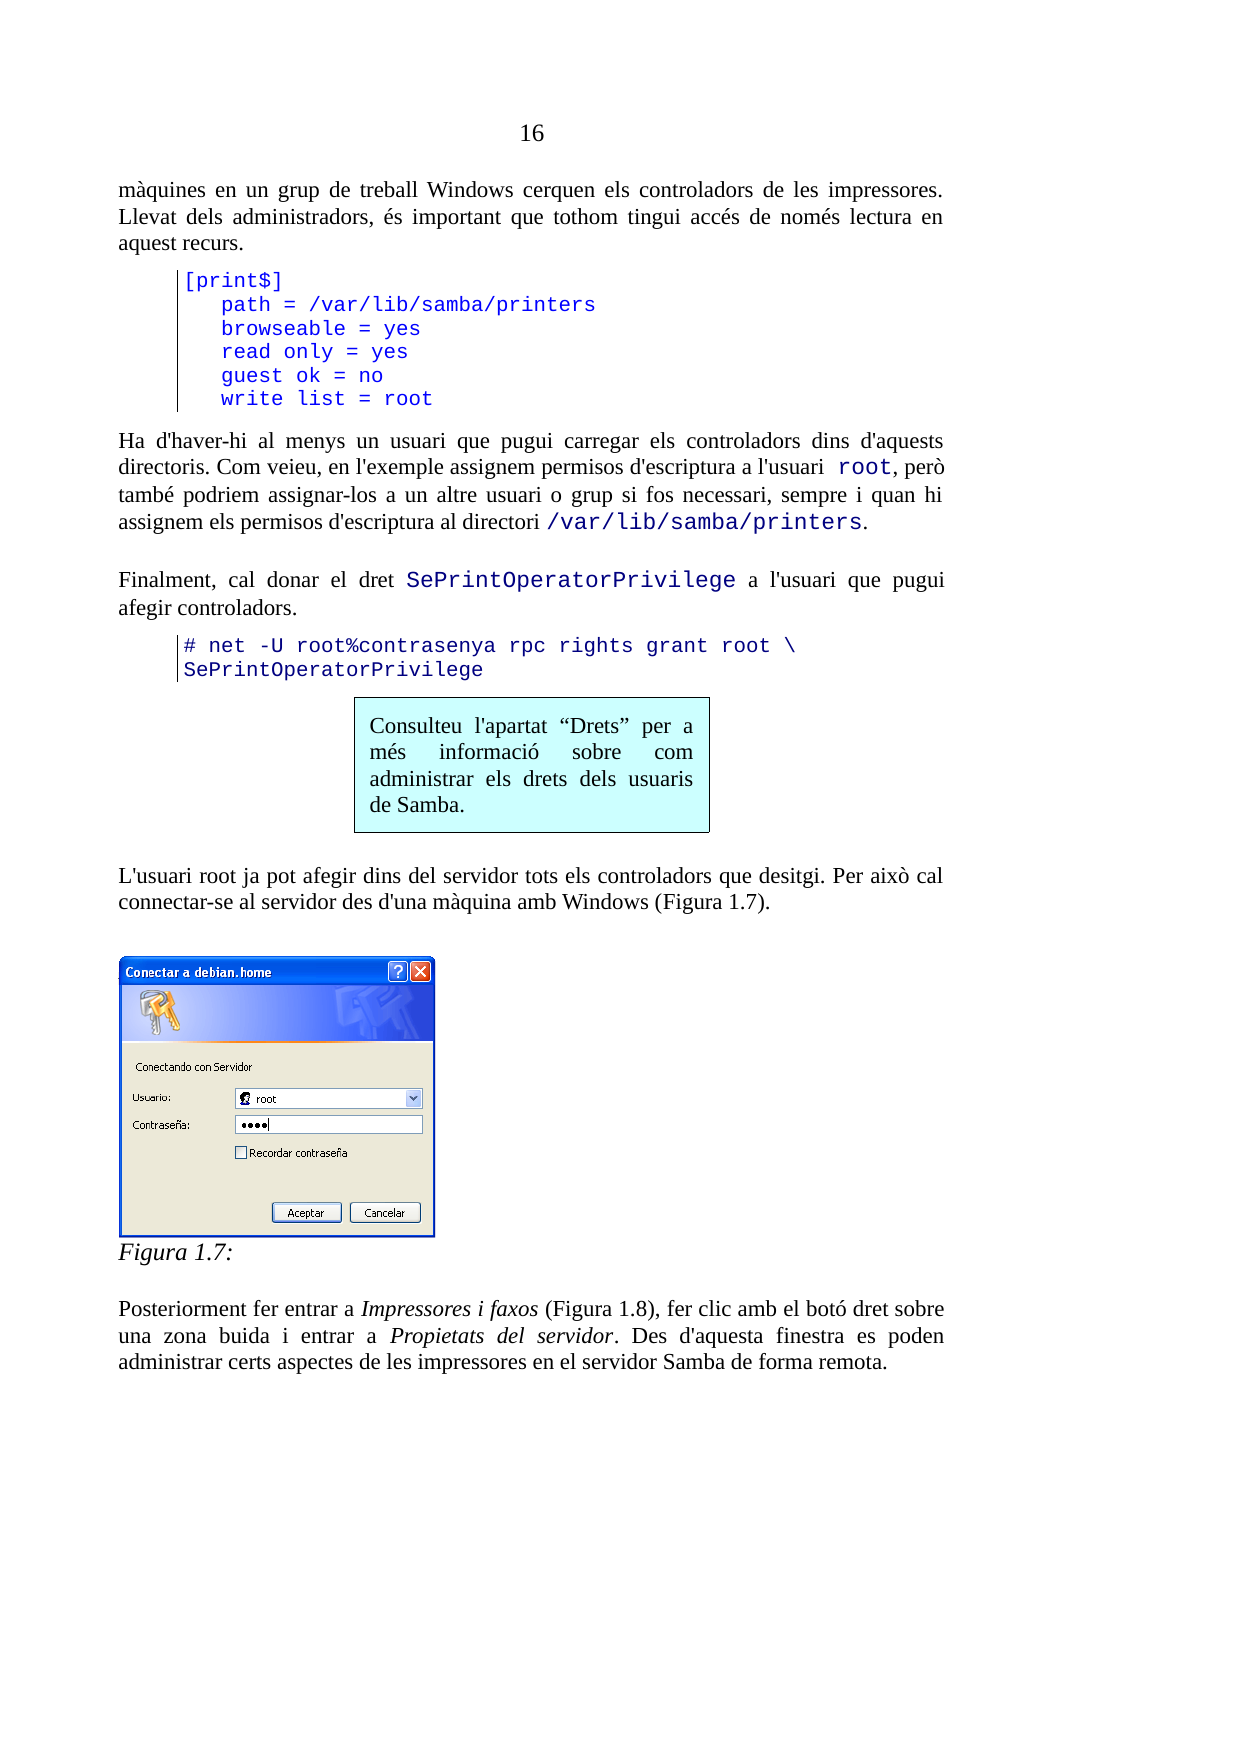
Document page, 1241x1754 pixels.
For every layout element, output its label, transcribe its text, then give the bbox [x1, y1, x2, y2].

text [print$] [178, 270, 886, 294]
text Ha d'haver-hi al menys un usuari que pugui carregar els controladors dins d'aquests directoris. Com veieu, en l'exemple assignem permisos d'escriptura a l'usuari root, però també podriem assignar-los a un altre usuari o grup si fos necessari, sempre i quan hi assignem els permisos d'escriptura al directori /var/lib/samba/printers. [118, 427, 945, 536]
text guest ok = no [178, 365, 886, 388]
picture [118, 956, 436, 1238]
text browseable = yes [178, 317, 886, 341]
text L'usuari root ja pot afegir dins del servidor tots els controladors que desitgi. Per això cal connectar-se al servidor des d'una màquina amb Windows (Figura 1.7). [118, 862, 945, 914]
text Posteriorment fer entrar a Impressores i faxos (Figura 1.8), fer clic amb el botó dret sobre una zona buida i entrar a Propietats del servidor. Des d'aquesta finestra es poden administrar certs aspectes de les impressores en el servidor Samba de forma remota. [118, 1296, 945, 1374]
text read only = yes [178, 341, 886, 365]
text Finalment, cal donar el dret SePrintOperatorPrivilege a l'usuari que pugui afegir controladors. [118, 566, 945, 620]
text Figura 1.7: [118, 1238, 435, 1266]
text # net -U root%contrasenya rpc rights grant root \ SePrintOperatorPrivilege [178, 635, 886, 682]
text màquines en un grup de treball Windows cerquen els controladors de les impressores. Llevat dels administradors, és important que tothom tingui accés de només lectura en aquest recurs. [118, 176, 945, 255]
text Consulteu l'apartat “Drets” per a més informació sobre com administrar els drets dels usuaris de Samba. [355, 698, 709, 832]
text path = /var/lib/samba/printers [178, 294, 886, 317]
text write list = root [178, 388, 886, 412]
